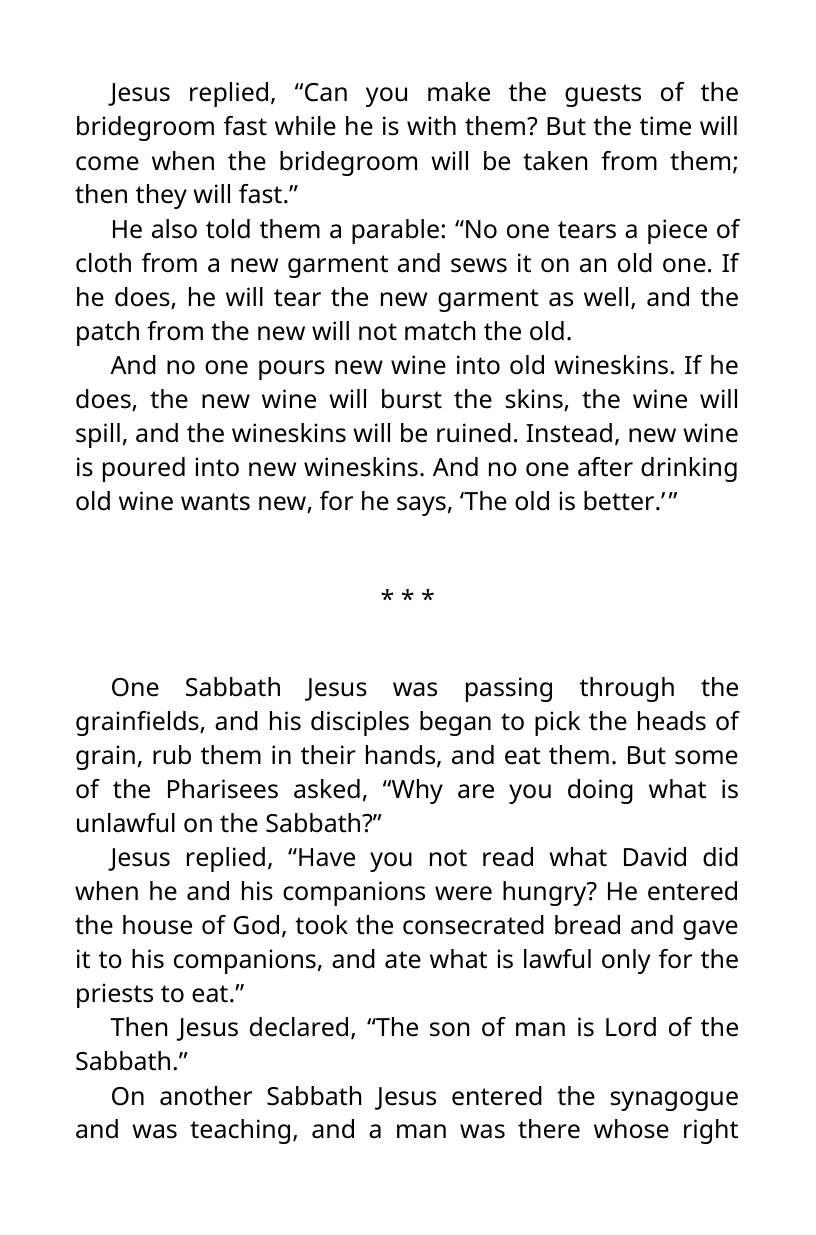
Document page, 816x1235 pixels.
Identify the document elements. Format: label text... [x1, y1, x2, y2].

text * * * [75, 582, 740, 616]
text Then Jesus declared, “The son of man is Lord of the Sabbath.” [75, 1010, 740, 1078]
text One Sabbath Jesus was passing through the grainfields, and his disciples began to pick the heads of grain, rub them in their hands, and eat them. But some of the Pharisees asked, “Why are you doing what is unlawful on the Sabbath?” [75, 669, 740, 840]
text And no one pours new wine into old wineskins. If he does, the new wine will burst the skins, the wine will spill, and the wineskins will be ruined. Instead, new wine is poured into new wineskins. And no one after drinking old wine wants new, for he says, ‘The old is better.’ ” [75, 347, 740, 518]
text Jesus replied, “Can you make the guests of the bridegroom fast while he is with them? But the time will come when the bridegroom will be taken from them; then they will fast.” [75, 75, 740, 211]
text Jesus replied, “Have you not read what David did when he and his companions were hungry? He entered the house of God, took the consecrated bread and gave it to his companions, and ate what is lawful only for the priests to eat.” [75, 840, 740, 1010]
text On another Sabbath Jesus entered the synagogue and was teaching, and a man was there whose right [75, 1078, 740, 1146]
text He also told them a parable: “No one tears a piece of cloth from a new garment and sews it on an old one. If he does, he will tear the new garment as well, and the patch from the new will not match the old. [75, 211, 740, 347]
